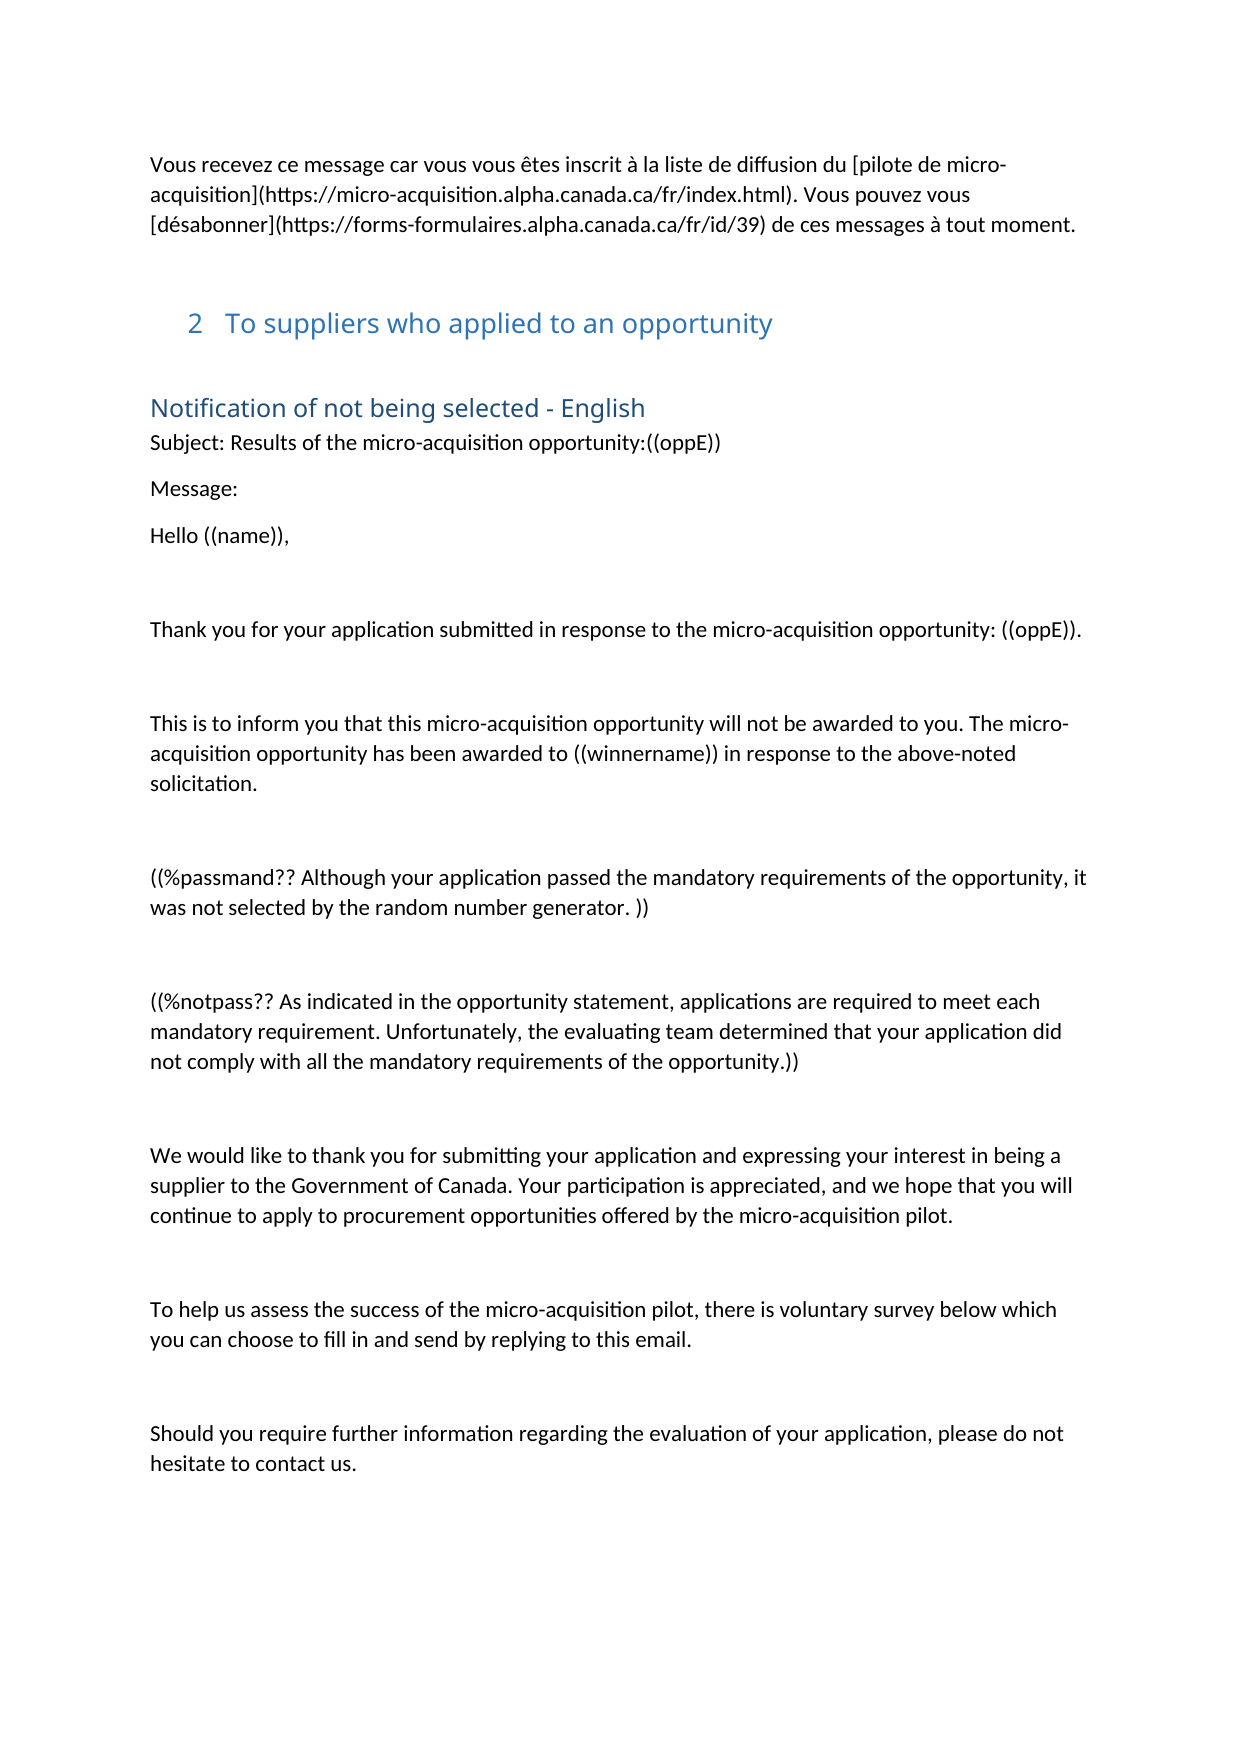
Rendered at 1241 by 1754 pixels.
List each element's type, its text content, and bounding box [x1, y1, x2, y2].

subtitle Notification of not being selected - English [150, 391, 1090, 425]
text ((%notpass?? As indicated in the opportunity statement, applications are required to meet each mandatory requirement. Unfortunately, the evaluating team determined that your application did not comply with all the mandatory requirements of the opportunity.)) [150, 987, 1090, 1075]
text This is to inform you that this micro-acquisition opportunity will not be awarded to you. The micro-acquisition opportunity has been awarded to ((winnername)) in response to the above-noted solicitation. [150, 709, 1090, 797]
text Subject: Results of the micro-acquisition opportunity:((oppE)) [150, 428, 1090, 456]
text Thank you for your application submitted in response to the micro-acquisition opportunity: ((oppE)). [150, 615, 1090, 643]
text Should you require further information regarding the evaluation of your application, please do not hesitate to contact us. [150, 1419, 1090, 1477]
text To help us assess the success of the micro-acquisition pilot, there is voluntary survey below which you can choose to fill in and send by replying to this email. [150, 1295, 1090, 1353]
subtitle To suppliers who applied to an opportunity [187, 304, 1090, 341]
text ((%passmand?? Although your application passed the mandatory requirements of the opportunity, it was not selected by the random number generator. )) [150, 863, 1090, 921]
text We would like to thank you for submitting your application and expressing your interest in being a supplier to the Government of Canada. Your participation is appreciated, and we hope that you will continue to apply to procurement opportunities offered by the micro-acquisition pilot. [150, 1141, 1090, 1229]
text Vous recevez ce message car vous vous êtes inscrit à la liste de diffusion du [pilote de micro-acquisition](https://micro-acquisition.alpha.canada.ca/fr/index.html). Vous pouvez vous [désabonner](https://forms-formulaires.alpha.canada.ca/fr/id/39) de ces messages à tout moment. [150, 150, 1090, 238]
text Message: [150, 474, 1090, 502]
text Hello ((name)), [150, 521, 1090, 549]
